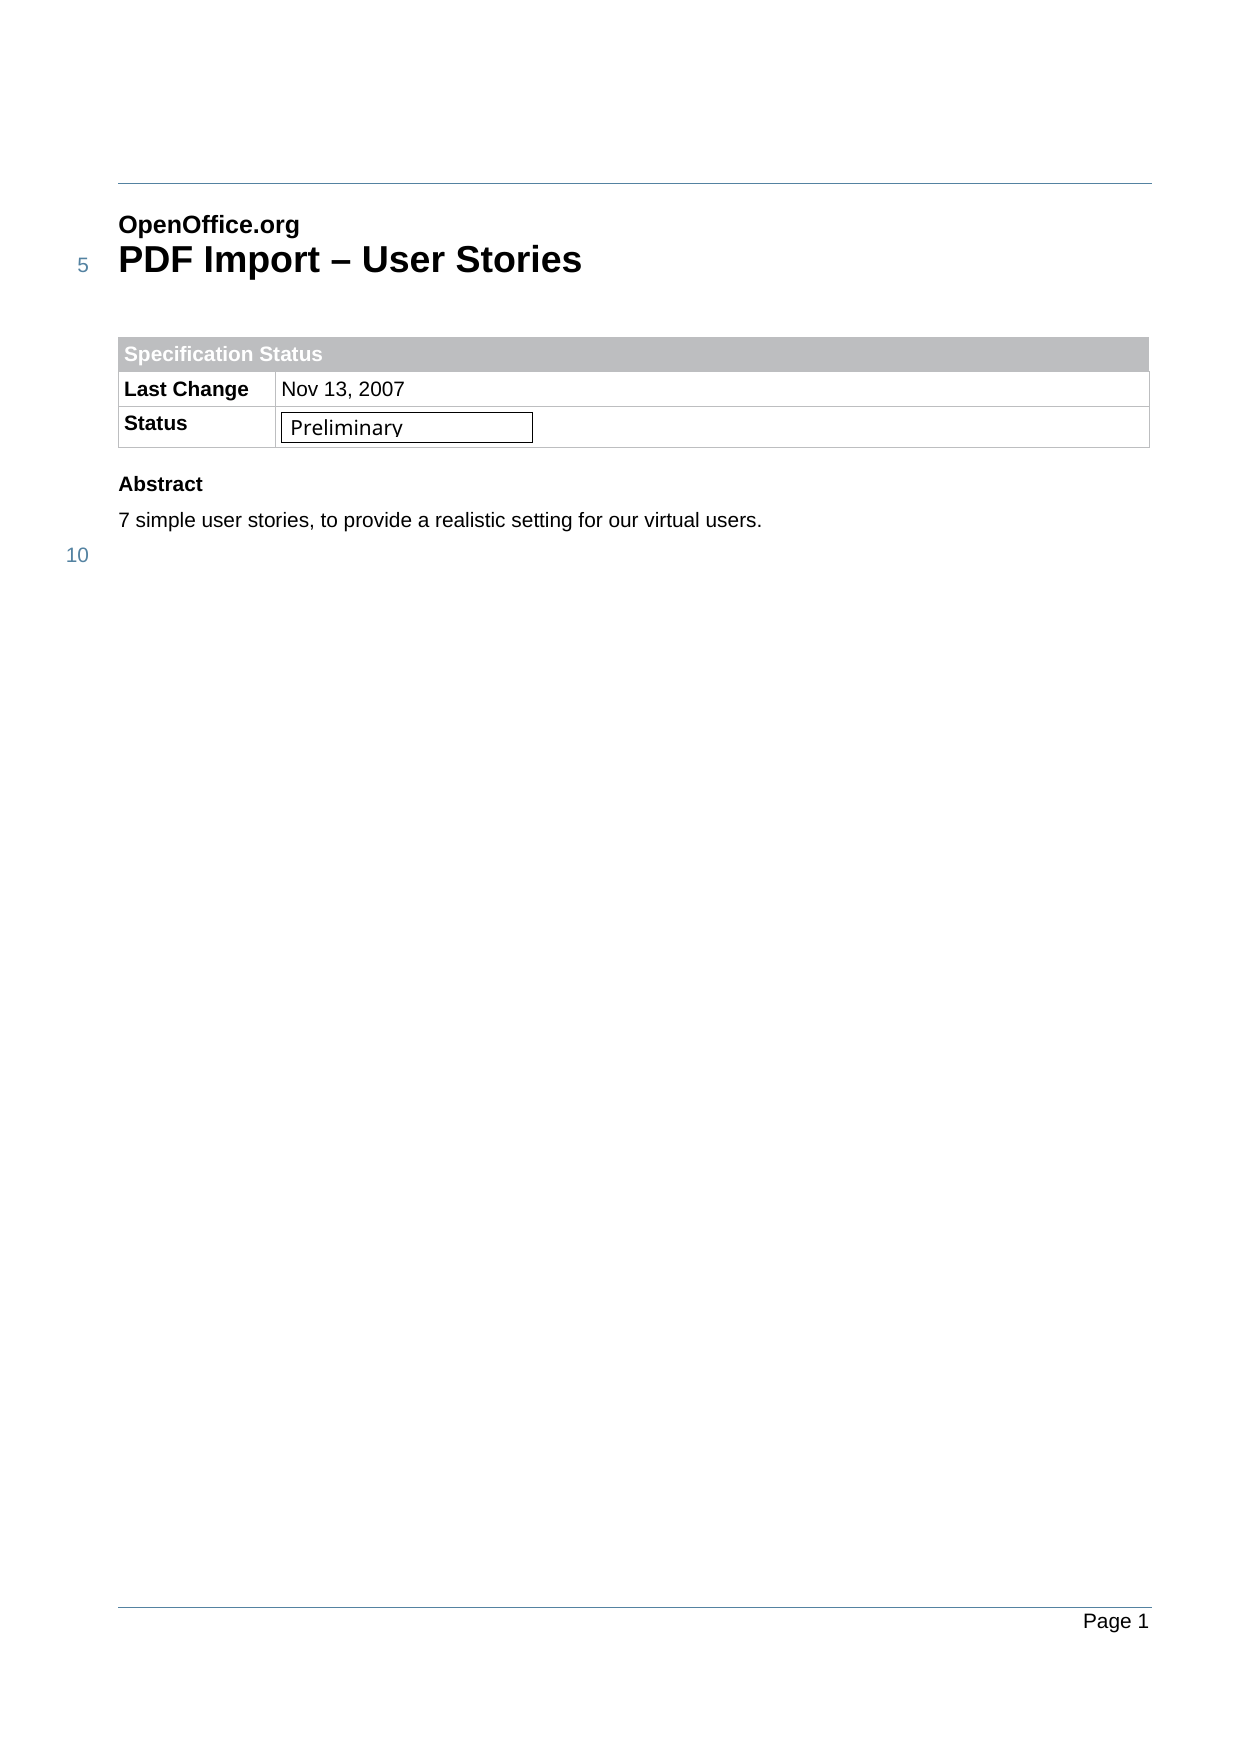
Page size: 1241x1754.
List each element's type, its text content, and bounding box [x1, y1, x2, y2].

text OpenOffice.org [118, 211, 1152, 239]
table_cell Nov 13, 2007 [276, 372, 1149, 406]
text 7 simple user stories, to provide a realistic setting for our virtual users. [118, 508, 1152, 531]
table_cell Last Change [119, 372, 275, 406]
text PDF Import – User Stories [118, 239, 1152, 281]
table_cell PRELIMINARY status is the initial conception of a specification. STANDARD A specification with status Standard is considered to be stable and has the approval of the i-Team. OBSOLETE An Obsolete specification is a specification that has been identified unnecessary. For example due to; technology changes or changes in other standards or specifications. [276, 407, 1149, 447]
subtitle Abstract [118, 472, 1152, 496]
table_cell Status [119, 407, 275, 447]
table_header Specification Status [118, 337, 1149, 371]
